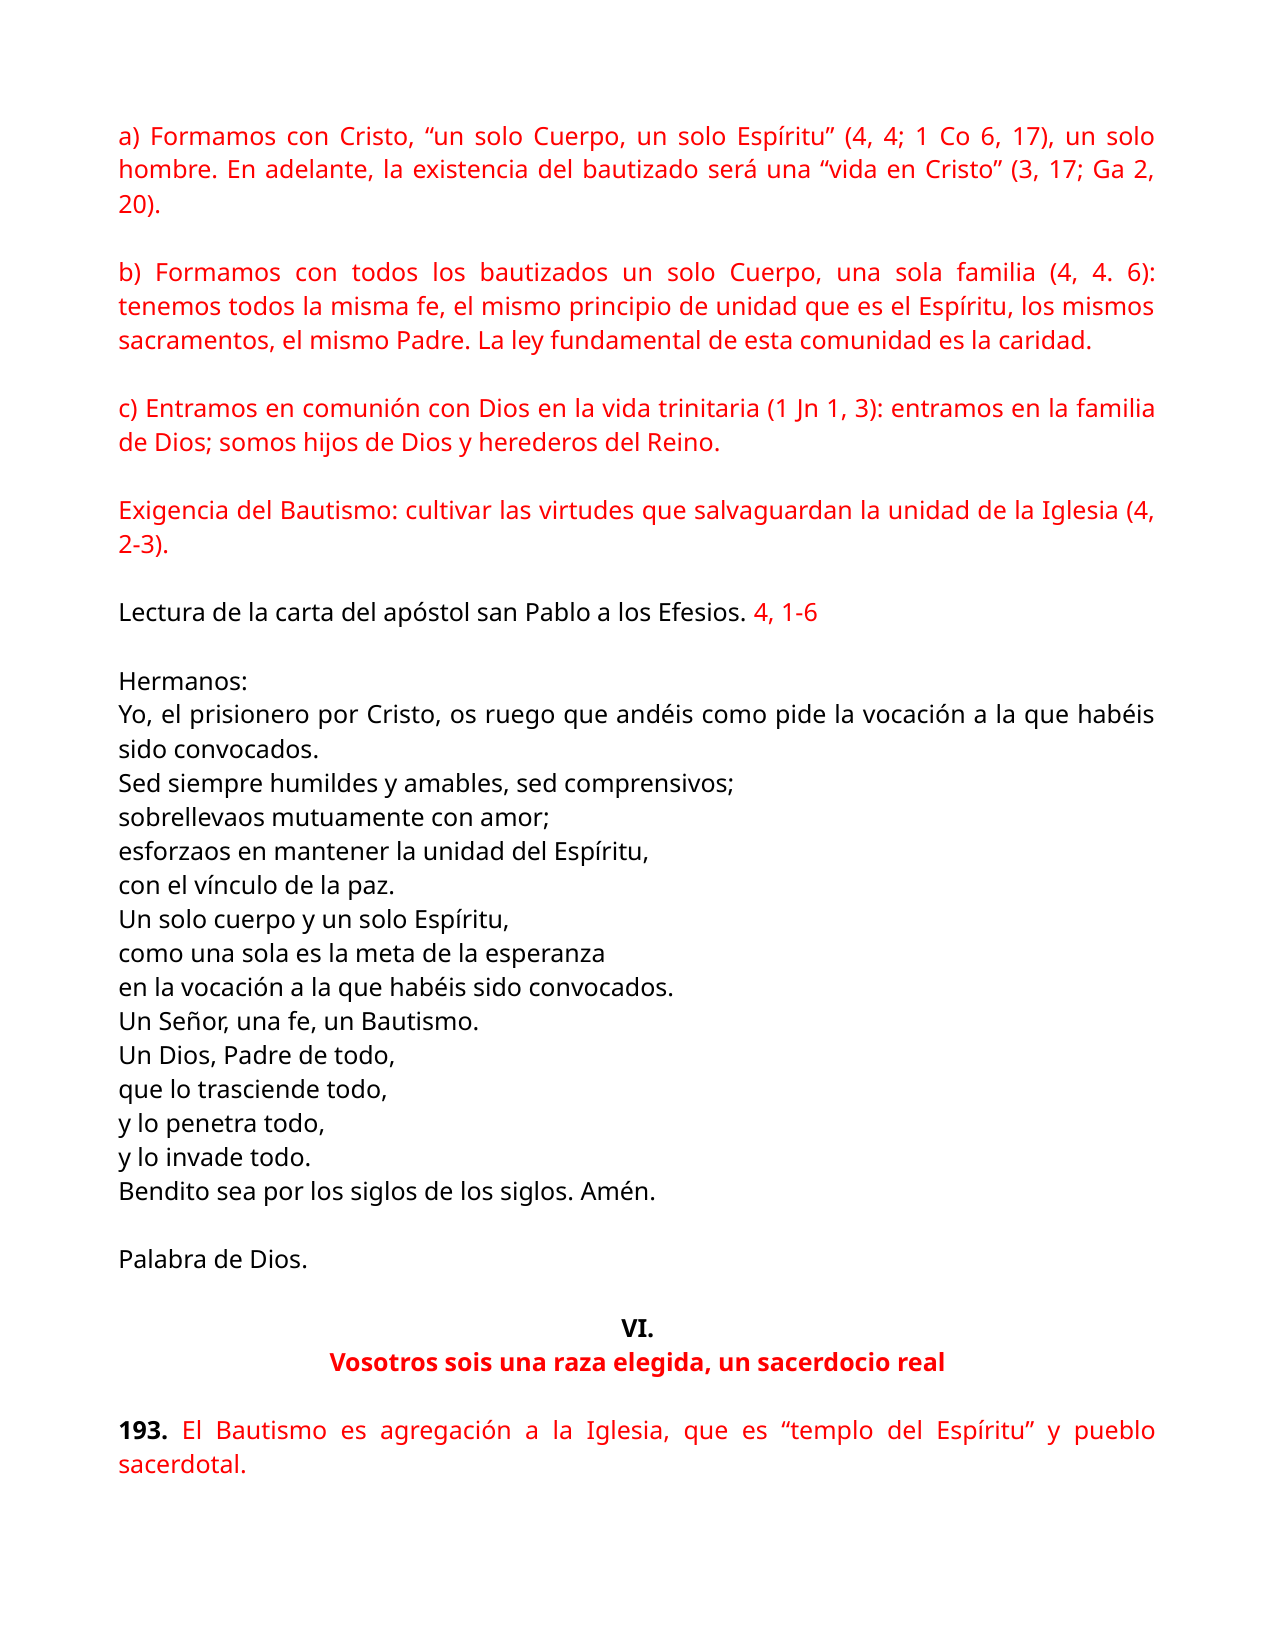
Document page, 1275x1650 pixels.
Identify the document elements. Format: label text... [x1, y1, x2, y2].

text esforzaos en mantener la unidad del Espíritu, [118, 833, 1157, 867]
text Hermanos: [118, 663, 1157, 697]
text Exigencia del Bautismo: cultivar las virtudes que salvaguardan la unidad de la Iglesia (4, 2-3). [118, 493, 1157, 561]
text Vosotros sois una raza elegida, un sacerdocio real [118, 1344, 1157, 1378]
text VI. [118, 1310, 1157, 1344]
text Sed siempre humildes y amables, sed comprensivos; [118, 765, 1157, 799]
text como una sola es la meta de la esperanza [118, 936, 1157, 970]
text Palabra de Dios. [118, 1242, 1157, 1276]
text Yo, el prisionero por Cristo, os ruego que andéis como pide la vocación a la que habéis sido convocados. [118, 697, 1157, 765]
text y lo invade todo. [118, 1140, 1157, 1174]
text sobrellevaos mutuamente con amor; [118, 799, 1157, 833]
text que lo trasciende todo, [118, 1072, 1157, 1106]
text Un Señor, una fe, un Bautismo. [118, 1004, 1157, 1038]
text b) Formamos con todos los bautizados un solo Cuerpo, una sola familia (4, 4. 6): tenemos todos la misma fe, el mismo principio de unidad que es el Espíritu, los mismos sacramentos, el mismo Padre. La ley fundamental de esta comunidad es la caridad. [118, 254, 1157, 357]
text 193. El Bautismo es agregación a la Iglesia, que es “templo del Espíritu” y pueblo sacerdotal. [118, 1412, 1157, 1481]
text Un solo cuerpo y un solo Espíritu, [118, 902, 1157, 936]
text en la vocación a la que habéis sido convocados. [118, 970, 1157, 1004]
text Un Dios, Padre de todo, [118, 1038, 1157, 1072]
text con el vínculo de la paz. [118, 867, 1157, 902]
text Bendito sea por los siglos de los siglos. Amén. [118, 1174, 1157, 1208]
text c) Entramos en comunión con Dios en la vida trinitaria (1 Jn 1, 3): entramos en la familia de Dios; somos hijos de Dios y herederos del Reino. [118, 391, 1157, 459]
text Lectura de la carta del apóstol san Pablo a los Efesios. 4, 1-6 [118, 595, 1157, 629]
text a) Formamos con Cristo, “un solo Cuerpo, un solo Espíritu” (4, 4; 1 Co 6, 17), un solo hombre. En adelante, la existencia del bautizado será una “vida en Cristo” (3, 17; Ga 2, 20). [118, 118, 1157, 220]
text y lo penetra todo, [118, 1106, 1157, 1140]
